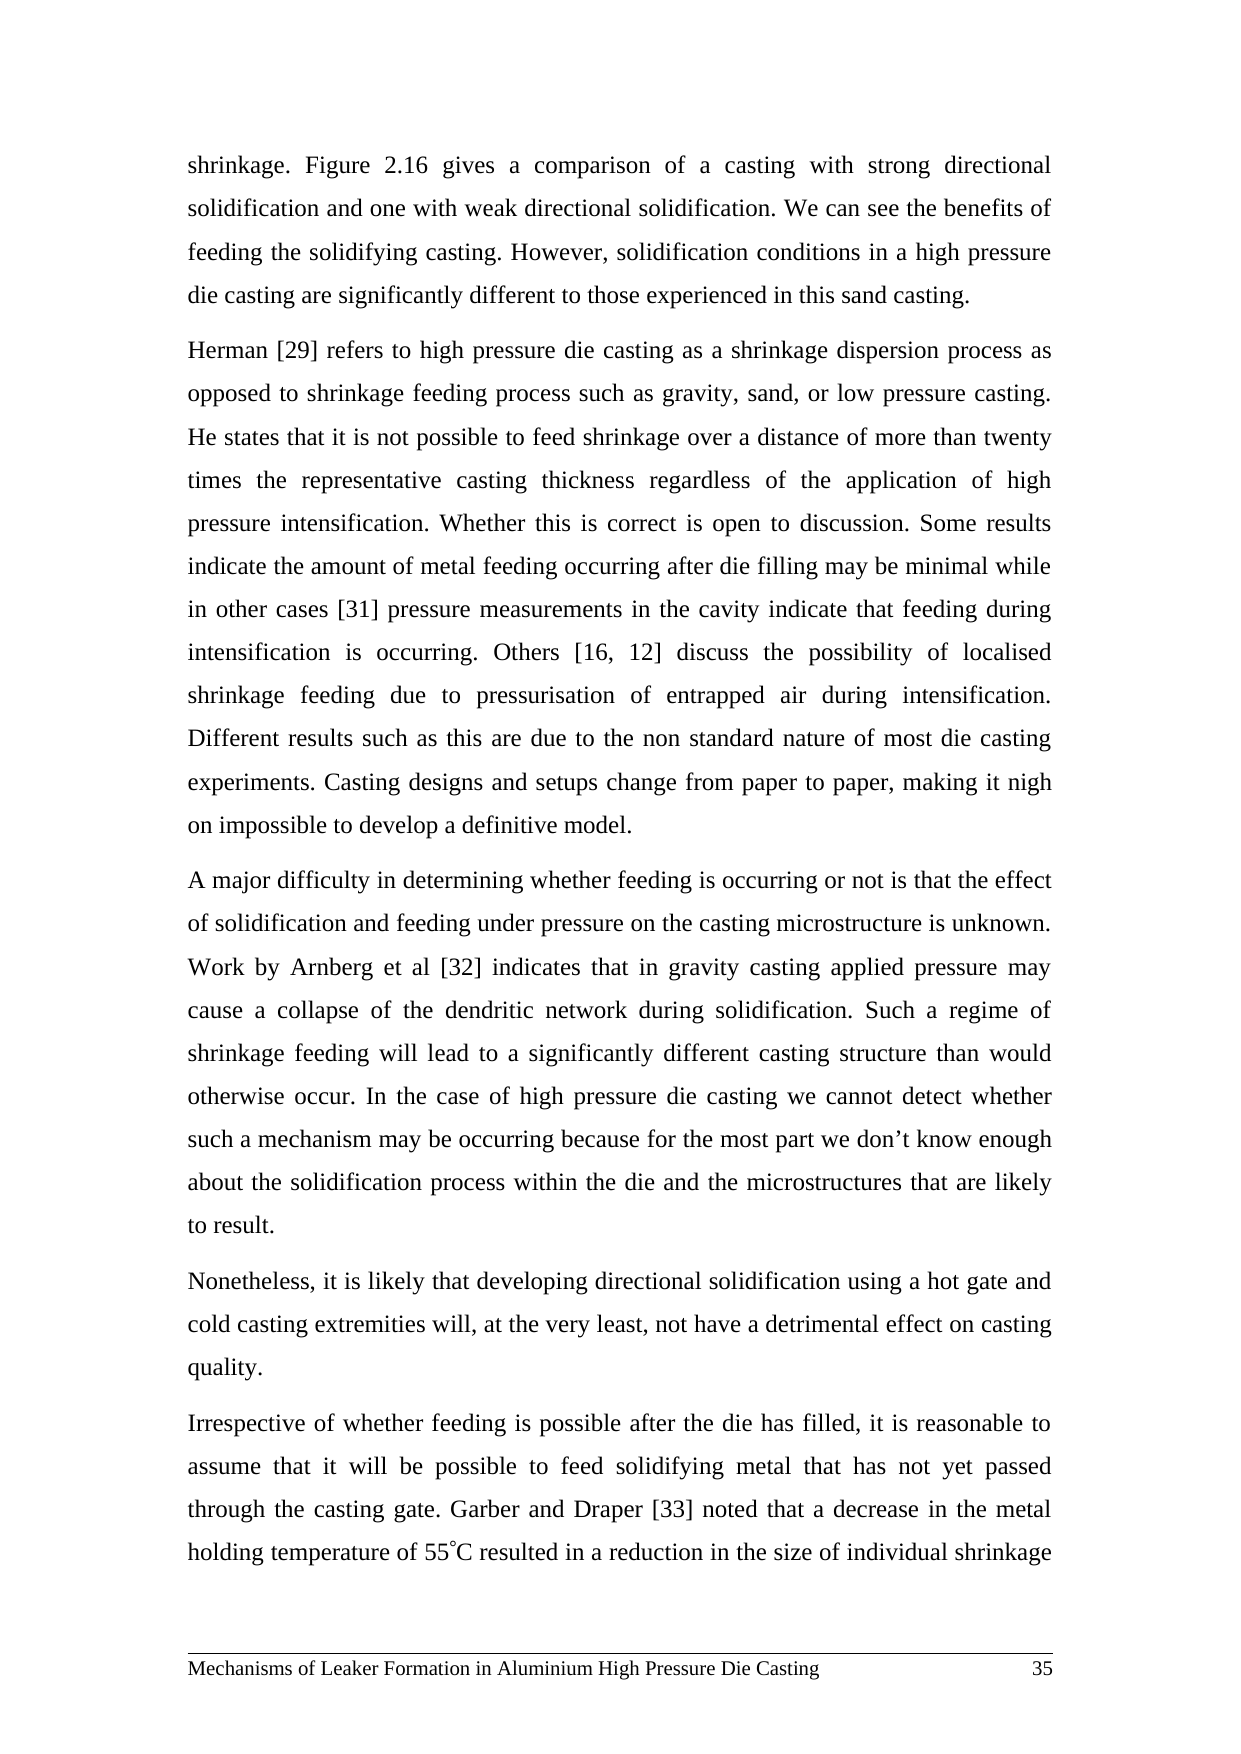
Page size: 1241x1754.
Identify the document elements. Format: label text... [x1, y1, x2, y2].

text A major difficulty in determining whether feeding is occurring or not is that the effect of solidification and feeding under pressure on the casting microstructure is unknown. Work by Arnberg et al [32] indicates that in gravity casting applied pressure may cause a collapse of the dendritic network during solidification. Such a regime of shrinkage feeding will lead to a significantly different casting structure than would otherwise occur. In the case of high pressure die casting we cannot detect whether such a mechanism may be occurring because for the most part we don’t know enough about the solidification process within the die and the microstructures that are likely to result. [187, 865, 1053, 1239]
text Nonetheless, it is likely that developing directional solidification using a hot gate and cold casting extremities will, at the very least, not have a detrimental effect on casting quality. [187, 1266, 1053, 1381]
text shrinkage. Figure 2.16 gives a comparison of a casting with strong directional solidification and one with weak directional solidification. We can see the benefits of feeding the solidifying casting. However, solidification conditions in a high pressure die casting are significantly different to those experienced in this sand casting. [187, 150, 1053, 308]
text Irrespective of whether feeding is possible after the die has filled, it is reasonable to assume that it will be possible to feed solidifying metal that has not yet passed through the casting gate. Garber and Draper [33] noted that a decrease in the metal holding temperature of 55°C resulted in a reduction in the size of individual shrinkage [187, 1408, 1053, 1566]
text Herman [29] refers to high pressure die casting as a shrinkage dispersion process as opposed to shrinkage feeding process such as gravity, sand, or low pressure casting. He states that it is not possible to feed shrinkage over a distance of more than twenty times the representative casting thickness regardless of the application of high pressure intensification. Whether this is correct is open to discussion. Some results indicate the amount of metal feeding occurring after die filling may be minimal while in other cases [31] pressure measurements in the cavity indicate that feeding during intensification is occurring. Others [16, 12] discuss the possibility of localised shrinkage feeding due to pressurisation of entrapped air during intensification. Different results such as this are due to the non standard nature of most die casting experiments. Casting designs and setups change from paper to paper, making it nigh on impossible to develop a definitive model. [187, 335, 1053, 838]
